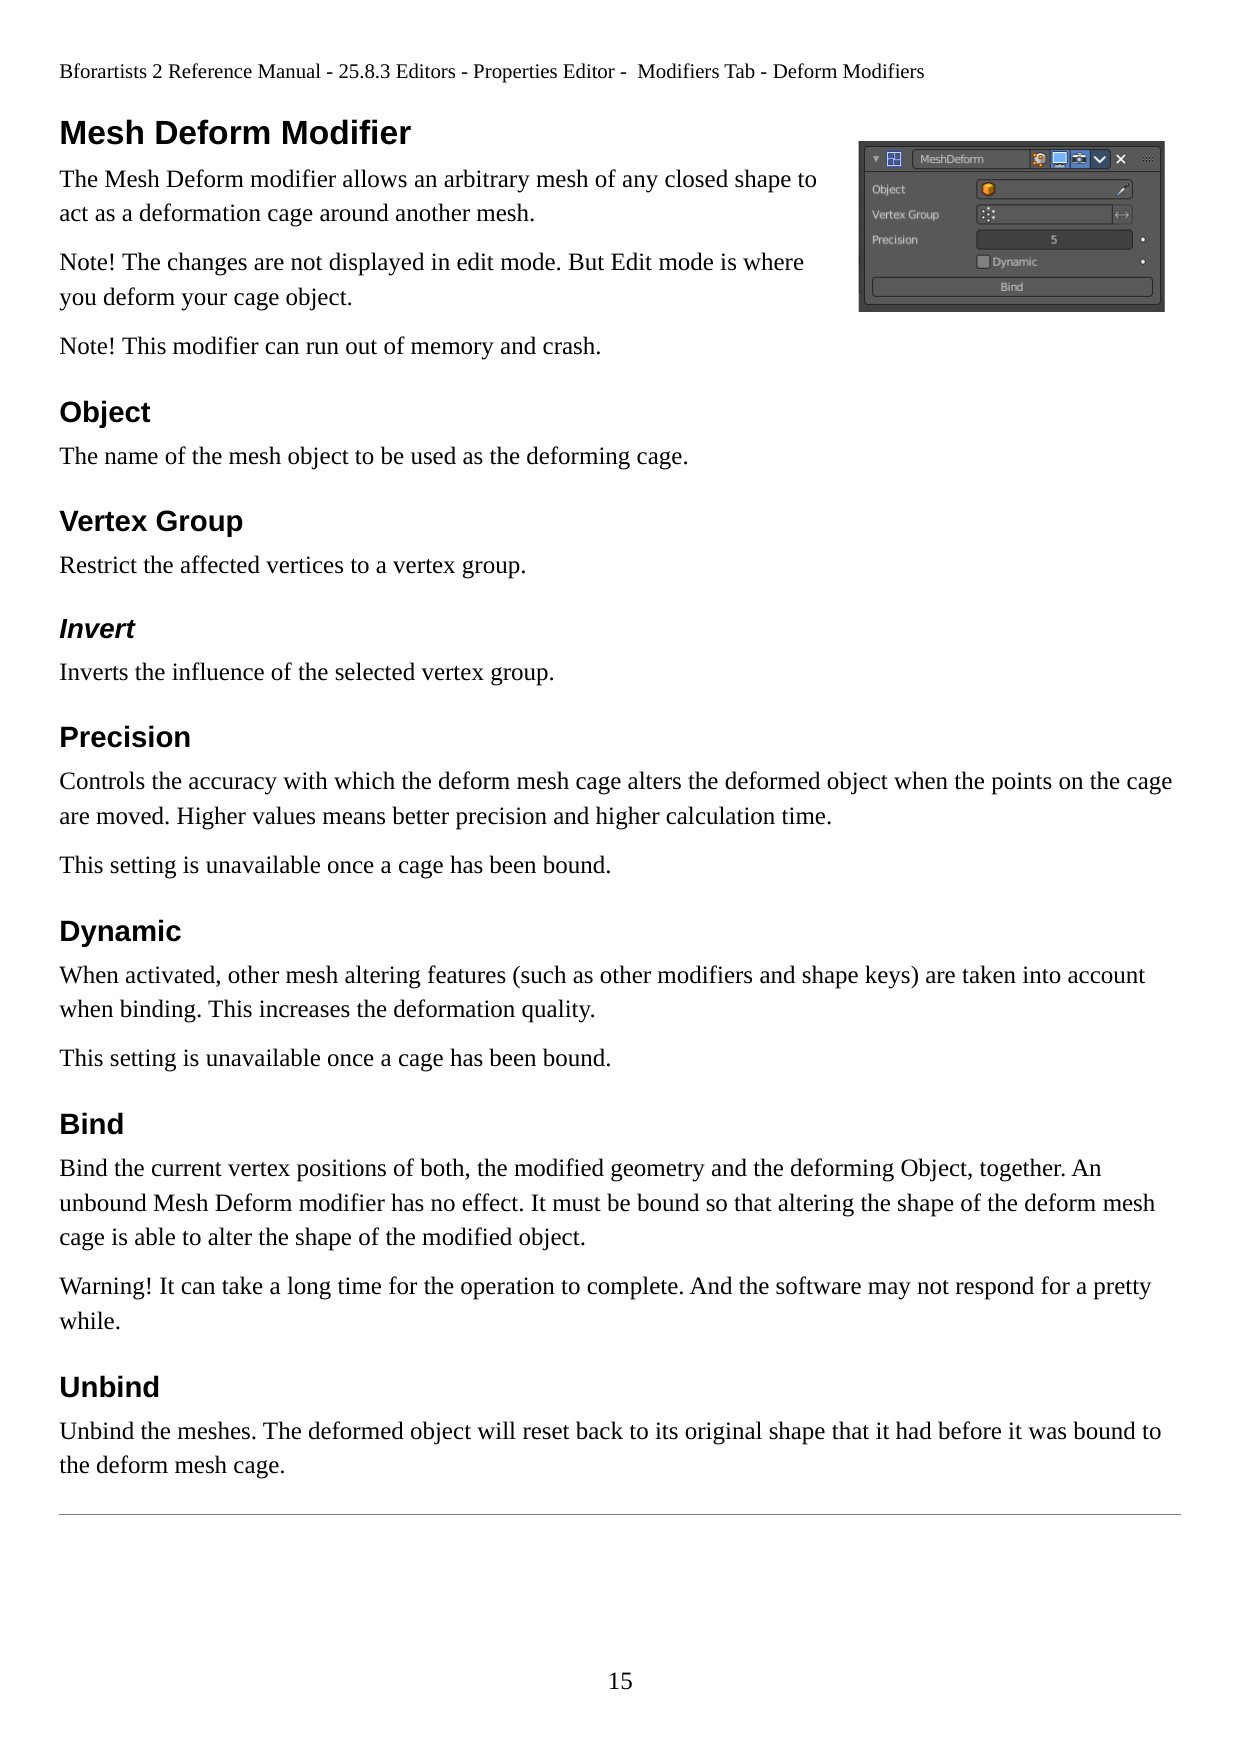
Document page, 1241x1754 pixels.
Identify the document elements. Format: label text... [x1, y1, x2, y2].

text Note! The changes are not displayed in edit mode. But Edit mode is where you deform your cage object. [59, 247, 858, 311]
text When activated, other mesh altering features (such as other modifiers and shape keys) are taken into account when binding. This increases the deformation quality. [59, 960, 1181, 1023]
text Note! This modifier can run out of memory and crash. [59, 331, 1181, 359]
text The name of the mesh object to be used as the deforming cage. [59, 441, 1181, 469]
subtitle Dynamic [59, 914, 1181, 947]
subtitle Precision [59, 720, 1181, 754]
subtitle Mesh Deform Modifier [59, 113, 1181, 151]
text Bind the current vertex positions of both, the modified geometry and the deforming Object, together. An unbound Mesh Deform modifier has no effect. It must be bound so that altering the shape of the deform mesh cage is able to alter the shape of the modified object. [59, 1153, 1181, 1251]
text Restrict the affected vertices to a vertex group. [59, 551, 1181, 579]
picture [858, 141, 1165, 312]
subtitle Unbind [59, 1369, 1181, 1403]
subtitle Invert [59, 612, 1181, 644]
text The Mesh Deform modifier allows an arbitrary mesh of any closed shape to act as a deformation cage around another mesh. [59, 164, 858, 227]
text Controls the accuracy with which the deform mesh cage alters the deformed object when the points on the cage are moved. Higher values means better precision and higher calculation time. [59, 766, 1181, 830]
subtitle Vertex Group [59, 504, 1181, 538]
subtitle Bind [59, 1107, 1181, 1141]
text This setting is unavailable once a cage has been bound. [59, 1043, 1181, 1072]
text This setting is unavailable once a cage has been bound. [59, 850, 1181, 879]
subtitle Object [59, 394, 1181, 428]
text Unbind the meshes. The deformed object will reset back to its original shape that it had before it was bound to the deform mesh cage. [59, 1416, 1181, 1479]
text Inverts the influence of the selected vertex group. [59, 657, 1181, 685]
text Warning! It can take a long time for the operation to complete. And the software may not respond for a pretty while. [59, 1271, 1181, 1334]
